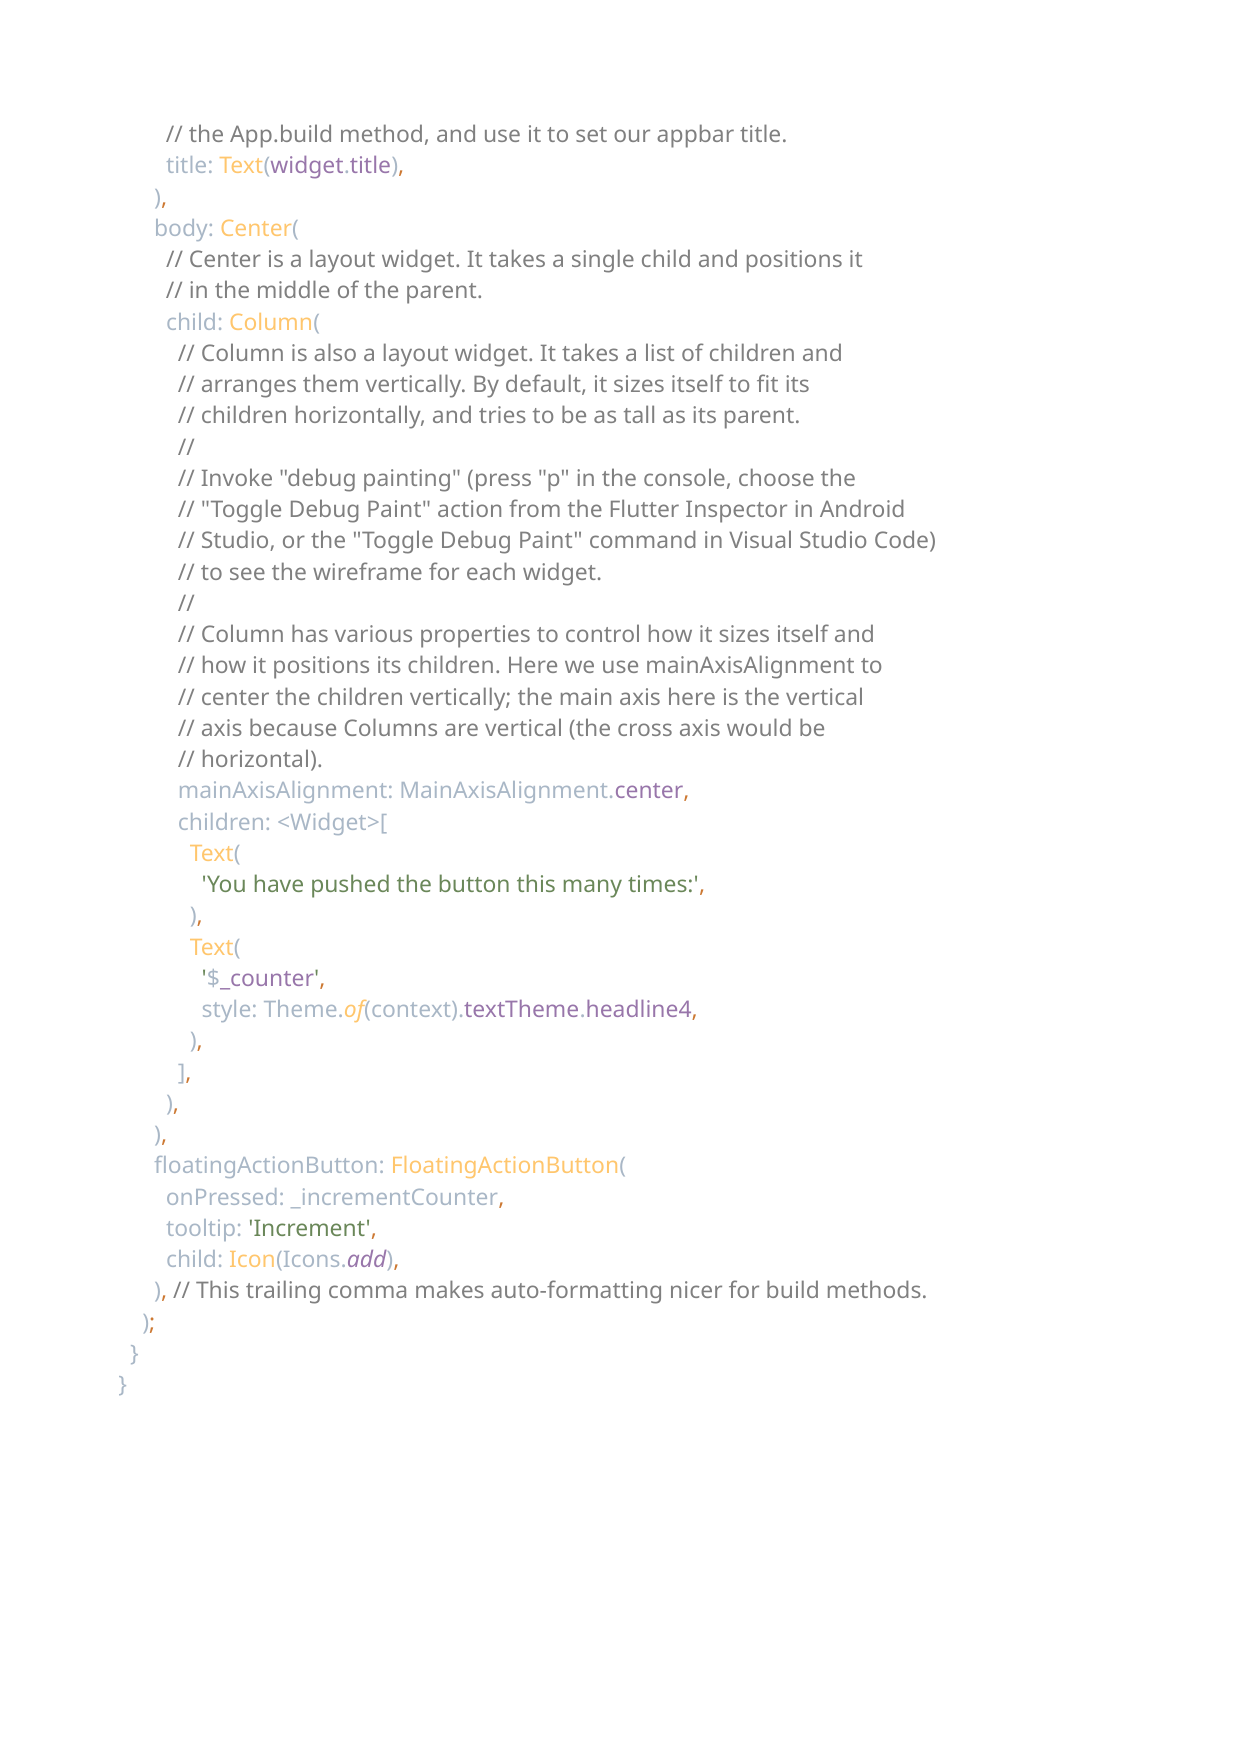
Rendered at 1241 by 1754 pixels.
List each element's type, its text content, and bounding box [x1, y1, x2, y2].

text // the App.build method, and use it to set our appbar title. title: Text(widget.title), ), body: Center( // Center is a layout widget. It takes a single child and positions it // in the middle of the parent. child: Column( // Column is also a layout widget. It takes a list of children and // arranges them vertically. By default, it sizes itself to fit its // children horizontally, and tries to be as tall as its parent. // // Invoke "debug painting" (press "p" in the console, choose the // "Toggle Debug Paint" action from the Flutter Inspector in Android // Studio, or the "Toggle Debug Paint" command in Visual Studio Code) // to see the wireframe for each widget. // // Column has various properties to control how it sizes itself and // how it positions its children. Here we use mainAxisAlignment to // center the children vertically; the main axis here is the vertical // axis because Columns are vertical (the cross axis would be // horizontal). mainAxisAlignment: MainAxisAlignment.center, children: <Widget>[ Text( 'You have pushed the button this many times:', ), Text( '$_counter', style: Theme.of(context).textTheme.headline4, ), ], ), ), floatingActionButton: FloatingActionButton( onPressed: _incrementCounter, tooltip: 'Increment', child: Icon(Icons.add), ), // This trailing comma makes auto-formatting nicer for build methods. ); } } [118, 118, 1122, 1428]
